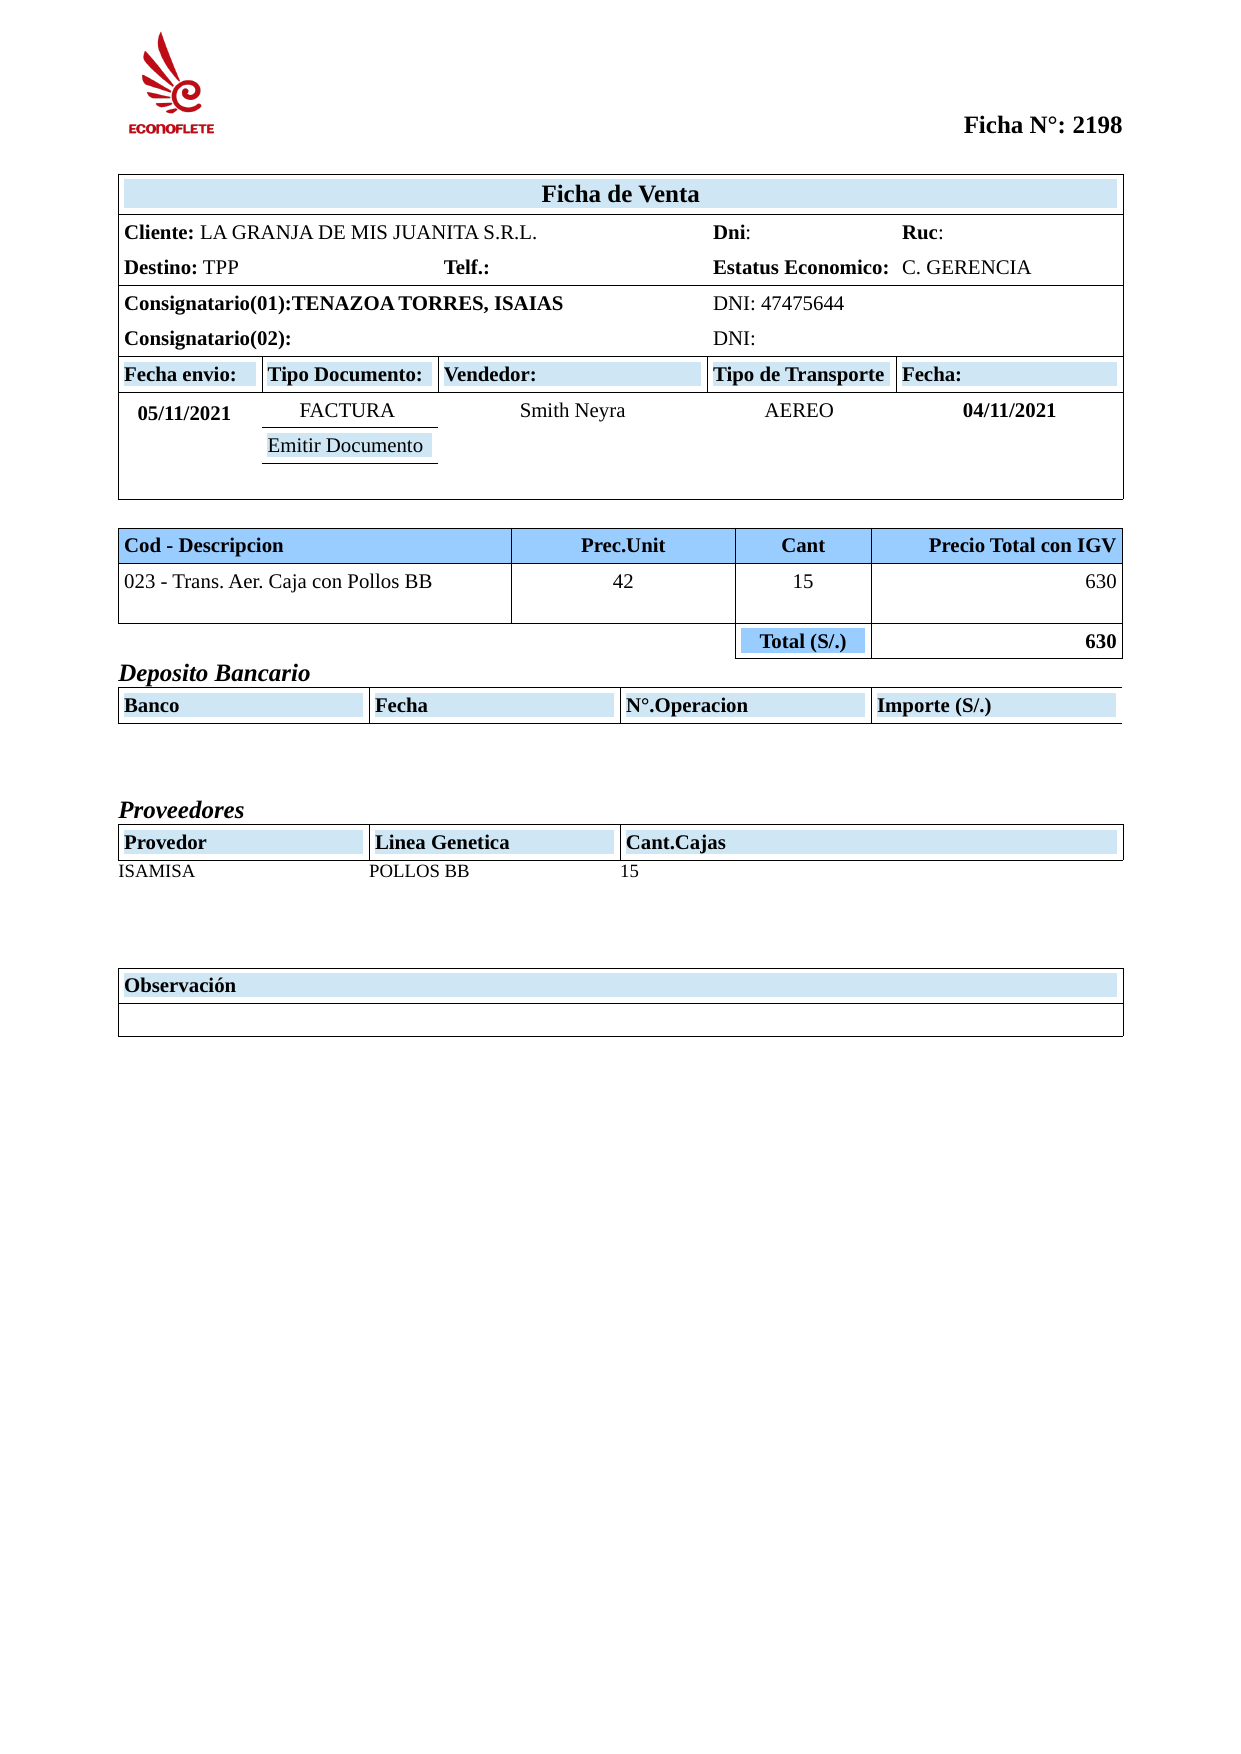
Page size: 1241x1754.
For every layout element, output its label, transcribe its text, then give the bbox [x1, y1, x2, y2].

table_cell AEREO [707, 393, 896, 498]
table_cell 023 - Trans. Aer. Caja con Pollos BB [119, 564, 511, 623]
picture [118, 31, 225, 134]
table_header Cod - Descripcion [119, 529, 511, 563]
table_cell DNI: [707, 321, 1123, 356]
table_cell [369, 924, 620, 946]
table_header Cant [736, 529, 871, 563]
table_cell [369, 946, 620, 967]
table_cell Tipo de Transporte [708, 357, 896, 392]
table_cell DNI: 47475644 [707, 286, 1123, 321]
table_cell [118, 924, 369, 946]
table_cell Estatus Economico: [707, 249, 896, 285]
table_cell [871, 747, 1122, 771]
text Deposito Bancario [118, 658, 1122, 687]
table_header Prec.Unit [512, 529, 735, 563]
table_cell [118, 771, 369, 795]
table_header Cant.Cajas [621, 825, 1123, 859]
table_cell POLLOS BB [369, 861, 620, 881]
table_cell [118, 903, 369, 924]
table_cell C. GERENCIA [896, 249, 1123, 285]
table_cell Consignatario(01):TENAZOA TORRES, ISAIAS [119, 286, 707, 321]
table_cell Dni: [707, 215, 896, 249]
table_cell Ruc: [896, 215, 1123, 249]
table_cell [620, 724, 871, 747]
table_cell [118, 946, 369, 967]
table_cell [620, 881, 1123, 903]
table_cell [369, 771, 620, 795]
table_cell Fecha: [897, 357, 1123, 392]
table_cell [871, 771, 1122, 795]
table_cell Fecha envio: [119, 357, 262, 392]
table_cell [620, 903, 1123, 924]
table_cell [262, 464, 438, 498]
text Proveedores [118, 795, 1122, 824]
table_cell Total (S/.) [736, 624, 871, 658]
table_header N°.Operacion [621, 688, 871, 723]
table_header Observación [119, 969, 1123, 1003]
table_cell Smith Neyra [438, 393, 707, 498]
table_cell Emitir Documento [262, 428, 438, 463]
table_cell [620, 771, 871, 795]
table_header Ficha de Venta [119, 175, 1123, 214]
table_cell Tipo Documento: [263, 357, 438, 392]
table_cell FACTURA [262, 393, 438, 427]
table_cell 04/11/2021 [896, 393, 1123, 498]
table_cell ISAMISA [118, 861, 369, 881]
table_header Banco [119, 688, 369, 723]
table_cell 15 [620, 861, 1123, 881]
table_header Importe (S/.) [872, 688, 1122, 723]
table_cell [118, 881, 369, 903]
table_cell 42 [512, 564, 735, 623]
table_cell [620, 747, 871, 771]
table_cell 05/11/2021 [119, 393, 262, 498]
table_cell [118, 724, 369, 747]
table_header Fecha [370, 688, 620, 723]
table_cell Telf.: [438, 249, 707, 285]
table_cell [369, 724, 620, 747]
table_cell [369, 747, 620, 771]
table_cell [871, 724, 1122, 747]
table_cell [511, 624, 735, 658]
table_cell 630 [872, 564, 1122, 623]
table_header Linea Genetica [370, 825, 620, 859]
table_cell [369, 881, 620, 903]
table_header Provedor [119, 825, 369, 859]
table_header Precio Total con IGV [872, 529, 1122, 563]
table_cell [620, 946, 1123, 967]
table_cell Destino: TPP [119, 249, 438, 285]
table_cell [369, 903, 620, 924]
table_cell Consignatario(02): [119, 321, 707, 356]
table_cell Cliente: LA GRANJA DE MIS JUANITA S.R.L. [119, 215, 707, 249]
table_cell Vendedor: [439, 357, 707, 392]
table_cell [119, 1004, 1123, 1036]
table_cell 15 [736, 564, 871, 623]
table_cell [118, 624, 511, 658]
table_cell 630 [872, 624, 1122, 658]
table_cell [118, 747, 369, 771]
table_cell [620, 924, 1123, 946]
